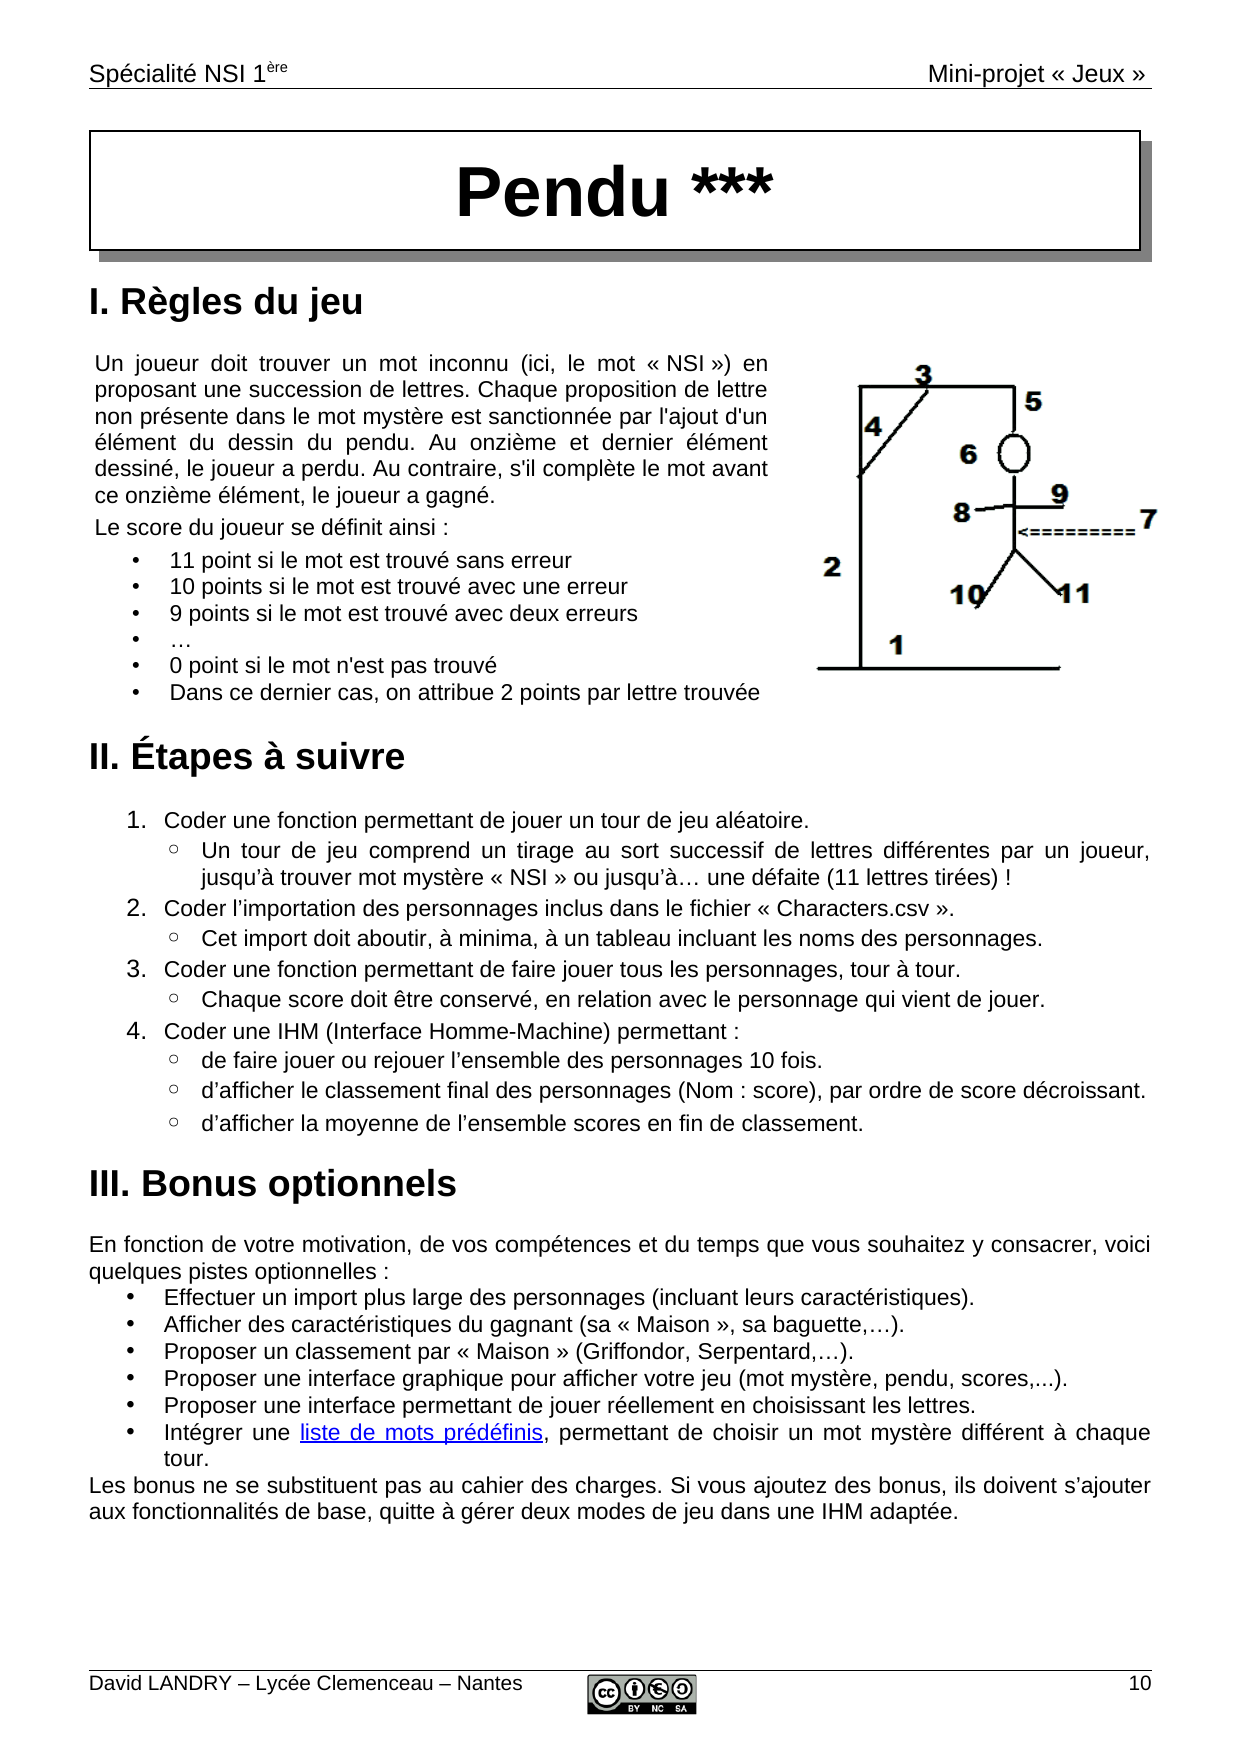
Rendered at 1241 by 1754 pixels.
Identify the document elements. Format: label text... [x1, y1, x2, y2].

list Coder une fonction permettant de faire jouer tous les personnages, tour à tour. [126, 954, 1152, 983]
picture [586, 1674, 697, 1715]
subtitle Étapes à suivre [89, 734, 1152, 777]
list Un tour de jeu comprend un tirage au sort successif de lettres différentes par un joueur, jusqu’à trouver mot mystère « NSI » ou jusqu’à… une défaite (11 lettres tirées) ! [164, 837, 1152, 890]
list d’afficher le classement final des personnages (Nom : score), par ordre de score décroissant. [164, 1077, 1152, 1104]
subtitle Règles du jeu [89, 279, 1152, 323]
list Coder une IHM (Interface Homme-Machine) permettant : [126, 1016, 1152, 1044]
list Proposer un classement par « Maison » (Griffondor, Serpentard,…). [126, 1338, 1152, 1365]
table_header [774, 344, 1151, 711]
text Pendu *** [91, 132, 1139, 249]
list Proposer une interface graphique pour afficher votre jeu (mot mystère, pendu, scores,...). [126, 1365, 1152, 1392]
list Coder l’importation des personnages inclus dans le fichier « Characters.csv ». [126, 893, 1152, 922]
list Effectuer un import plus large des personnages (incluant leurs caractéristiques). [126, 1284, 1152, 1311]
list Afficher des caractéristiques du gagnant (sa « Maison », sa baguette,…). [126, 1311, 1152, 1338]
text Les bonus ne se substituent pas au cahier des charges. Si vous ajoutez des bonus, ils doivent s’ajouter aux fonctionnalités de base, quitte à gérer deux modes de jeu dans une IHM adaptée. [89, 1472, 1152, 1524]
list d’afficher la moyenne de l’ensemble scores en fin de classement. [164, 1110, 1152, 1137]
text En fonction de votre motivation, de vos compétences et du temps que vous souhaitez y consacrer, voici quelques pistes optionnelles : [89, 1231, 1152, 1284]
list Coder une fonction permettant de jouer un tour de jeu aléatoire. [126, 805, 1152, 834]
subtitle Bonus optionnels [89, 1161, 1152, 1204]
picture [786, 350, 1203, 692]
list de faire jouer ou rejouer l’ensemble des personnages 10 fois. [164, 1047, 1152, 1074]
list Proposer une interface permettant de jouer réellement en choisissant les lettres. [126, 1392, 1152, 1418]
list Intégrer une liste de mots prédéfinis, permettant de choisir un mot mystère différent à chaque tour. [126, 1418, 1152, 1472]
list Cet import doit aboutir, à minima, à un tableau incluant les noms des personnages. [164, 924, 1152, 951]
list Chaque score doit être conservé, en relation avec le personnage qui vient de jouer. [164, 986, 1152, 1013]
table_header Un joueur doit trouver un mot inconnu (ici, le mot « NSI ») en proposant une succession de lettres. Chaque proposition de lettre non présente dans le mot mystère est sanctionnée par l'ajout d'un élément du dessin du pendu. Au onzième et dernier élément dessiné, le joueur a perdu. Au contraire, s'il complète le mot avant ce onzième élément, le joueur a gagné. Le score du joueur se définit ainsi : 11 point si le mot est trouvé sans erreur 10 points si le mot est trouvé avec une erreur 9 points si le mot est trouvé avec deux erreurs … 0 point si le mot n'est pas trouvé Dans ce dernier cas, on attribue 2 points par lettre trouvée [89, 344, 774, 711]
